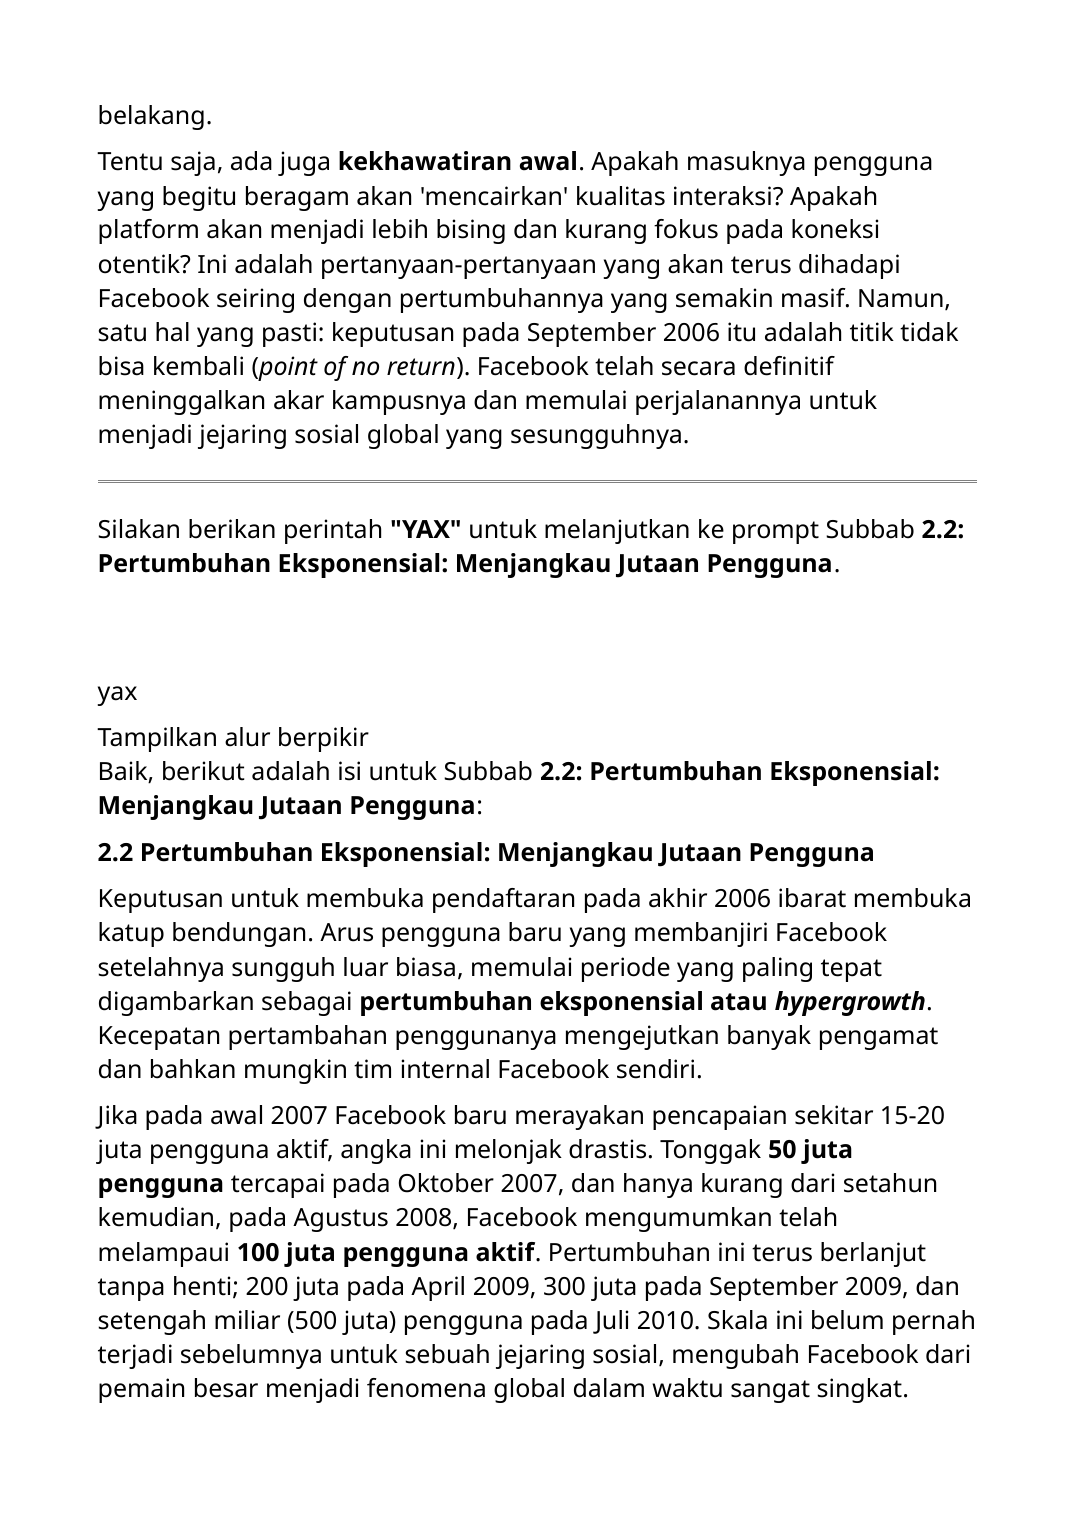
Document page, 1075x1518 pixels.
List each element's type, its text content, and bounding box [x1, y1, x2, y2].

text Tentu saja, ada juga kekhawatiran awal. Apakah masuknya pengguna yang begitu beragam akan 'mencairkan' kualitas interaksi? Apakah platform akan menjadi lebih bising dan kurang fokus pada koneksi otentik? Ini adalah pertanyaan-pertanyaan yang akan terus dihadapi Facebook seiring dengan pertumbuhannya yang semakin masif. Namun, satu hal yang pasti: keputusan pada September 2006 itu adalah titik tidak bisa kembali (point of no return). Facebook telah secara definitif meninggalkan akar kampusnya dan memulai perjalanannya untuk menjadi jejaring sosial global yang sesungguhnya. [97, 144, 977, 451]
text yax [97, 673, 977, 707]
text Jika pada awal 2007 Facebook baru merayakan pencapaian sekitar 15-20 juta pengguna aktif, angka ini melonjak drastis. Tonggak 50 juta pengguna tercapai pada Oktober 2007, dan hanya kurang dari setahun kemudian, pada Agustus 2008, Facebook mengumumkan telah melampaui 100 juta pengguna aktif. Pertumbuhan ini terus berlanjut tanpa henti; 200 juta pada April 2009, 300 juta pada September 2009, dan setengah miliar (500 juta) pengguna pada Juli 2010. Skala ini belum pernah terjadi sebelumnya untuk sebuah jejaring sosial, mengubah Facebook dari pemain besar menjadi fenomena global dalam waktu sangat singkat. [97, 1098, 977, 1404]
text belakang. [97, 97, 977, 132]
text Keputusan untuk membuka pendaftaran pada akhir 2006 ibarat membuka katup bendungan. Arus pengguna baru yang membanjiri Facebook setelahnya sungguh luar biasa, memulai periode yang paling tepat digambarkan sebagai pertumbuhan eksponensial atau hypergrowth. Kecepatan pertambahan penggunanya mengejutkan banyak pengamat dan bahkan mungkin tim internal Facebook sendiri. [97, 881, 977, 1085]
text Silakan berikan perintah "YAX" untuk melanjutkan ke prompt Subbab 2.2: Pertumbuhan Eksponensial: Menjangkau Jutaan Pengguna. [97, 512, 977, 580]
text Tampilkan alur berpikir [97, 720, 977, 754]
text 2.2 Pertumbuhan Eksponensial: Menjangkau Jutaan Pengguna [97, 834, 977, 868]
text Baik, berikut adalah isi untuk Subbab 2.2: Pertumbuhan Eksponensial: Menjangkau Jutaan Pengguna: [97, 754, 977, 822]
